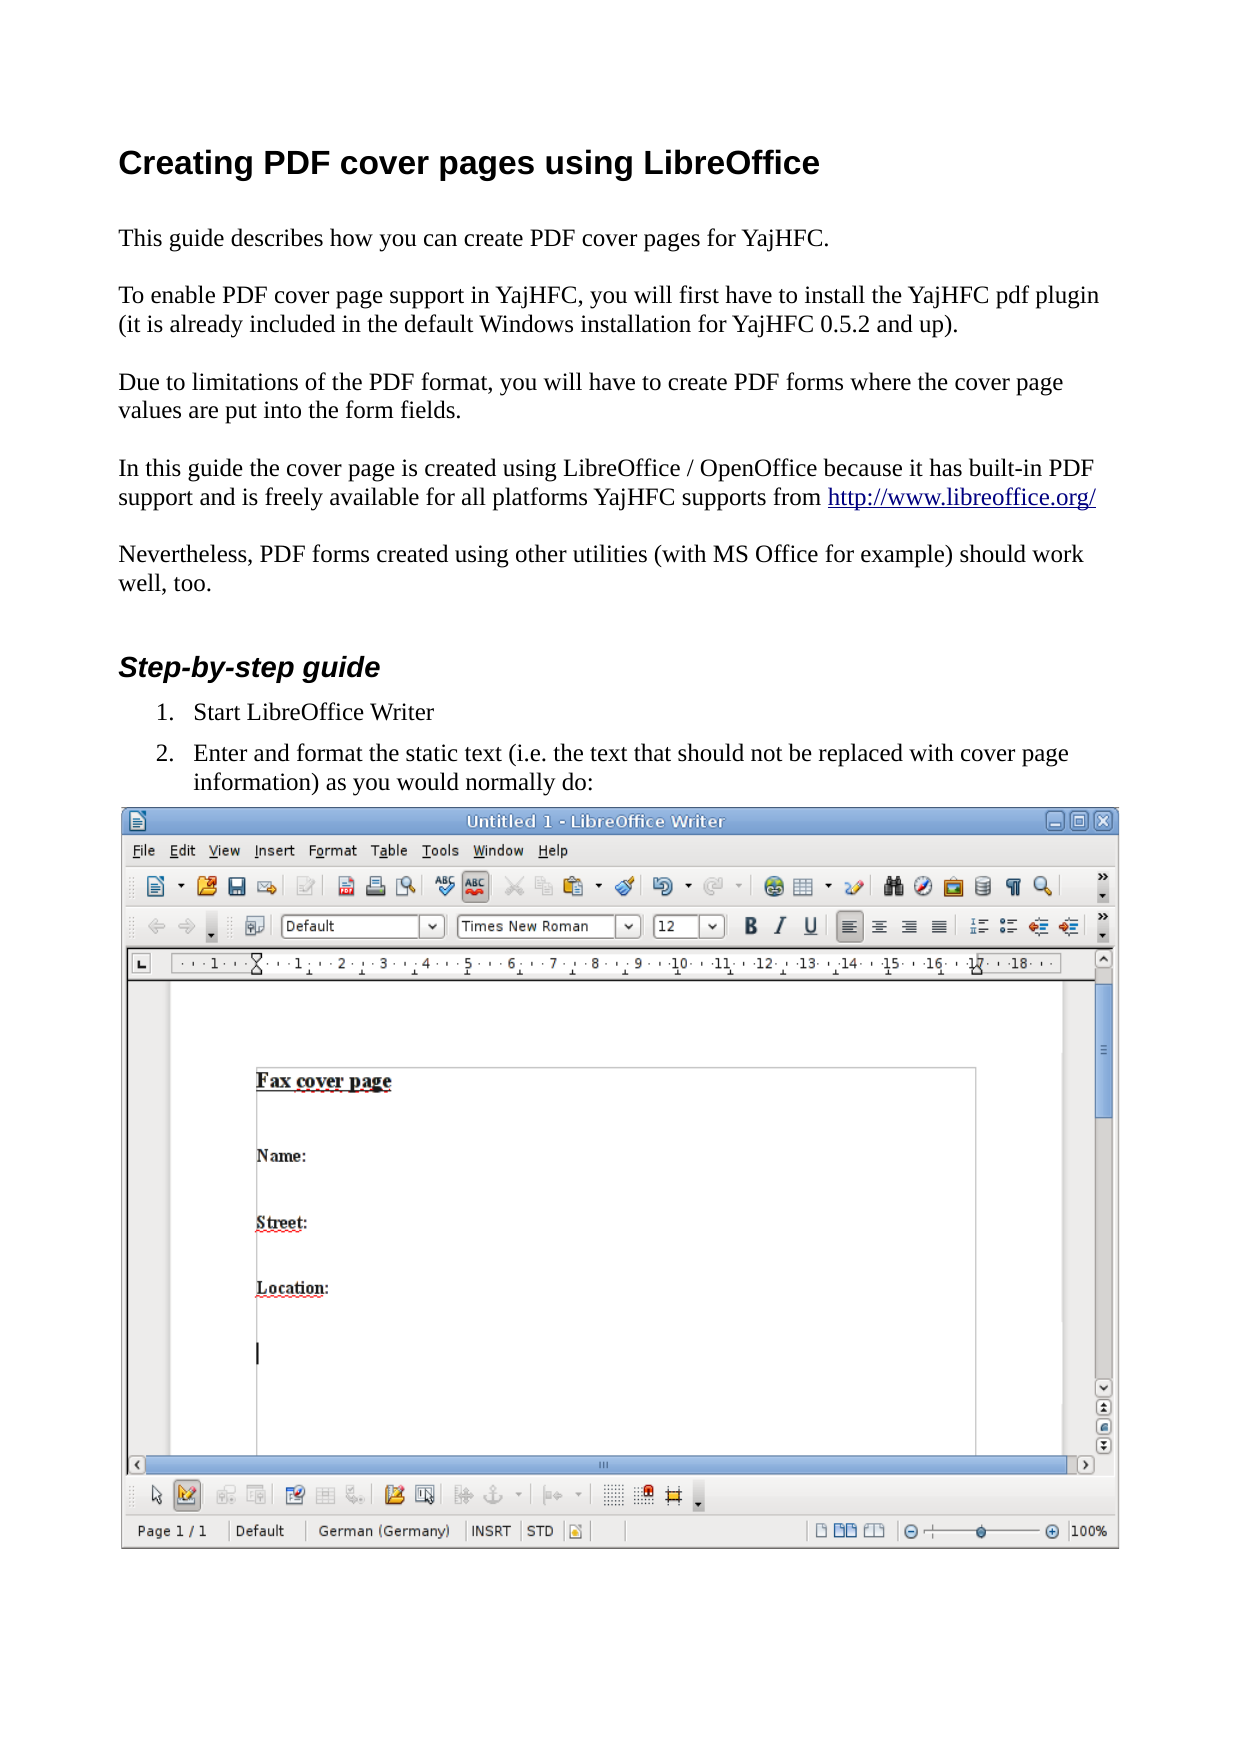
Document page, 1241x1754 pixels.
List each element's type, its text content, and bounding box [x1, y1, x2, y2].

text Due to limitations of the PDF format, you will have to create PDF forms where the cover page values are put into the form fields. [118, 367, 1122, 424]
text In this guide the cover page is created using LibreOffice / OpenOffice because it has built-in PDF support and is freely available for all platforms YajHFC supports from http://www.libreoffice.org/ [118, 453, 1122, 511]
subtitle Step-by-step guide [118, 651, 1122, 684]
picture [121, 807, 1120, 1549]
list Start LibreOffice Writer [156, 697, 1122, 725]
text Nevertheless, PDF forms created using other utilities (with MS Office for example) should work well, too. [118, 539, 1122, 597]
list Enter and format the static text (i.e. the text that should not be replaced with cover page information) as you would normally do: [156, 738, 1122, 795]
subtitle Creating PDF cover pages using LibreOffice [118, 143, 1122, 182]
text This guide describes how you can create PDF cover pages for YajHFC. [118, 223, 1122, 252]
text To enable PDF cover page support in YajHFC, you will first have to install the YajHFC pdf plugin (it is already included in the default Windows installation for YajHFC 0.5.2 and up). [118, 281, 1122, 338]
